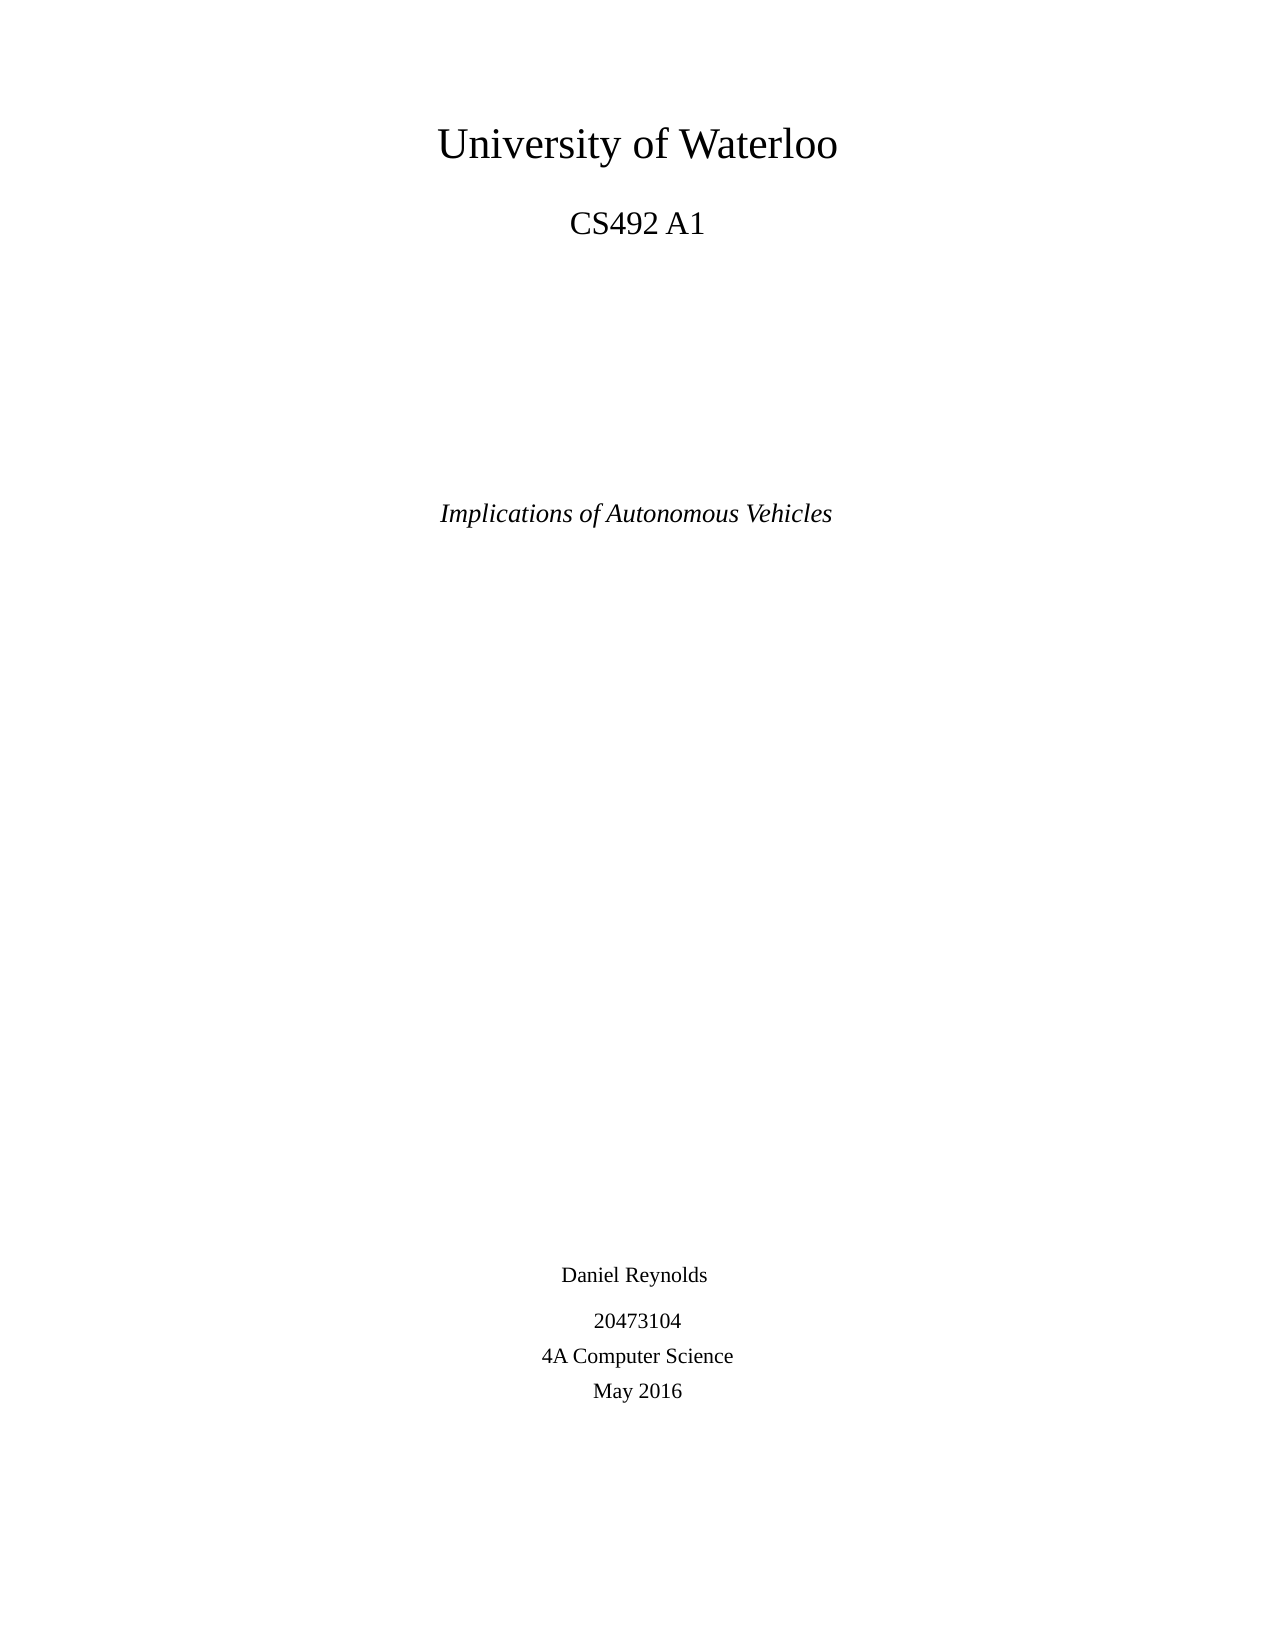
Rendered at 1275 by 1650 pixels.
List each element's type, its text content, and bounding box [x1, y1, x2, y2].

text 20473104 [118, 1308, 1157, 1333]
text May 2016 [118, 1378, 1157, 1403]
text University of Waterloo [118, 118, 1157, 168]
text Implications of Autonomous Vehicles [118, 497, 1157, 528]
subtitle CS492 A1 [118, 204, 1157, 242]
text 4A Computer Science [118, 1343, 1157, 1368]
text Daniel Reynolds [118, 1190, 1157, 1288]
